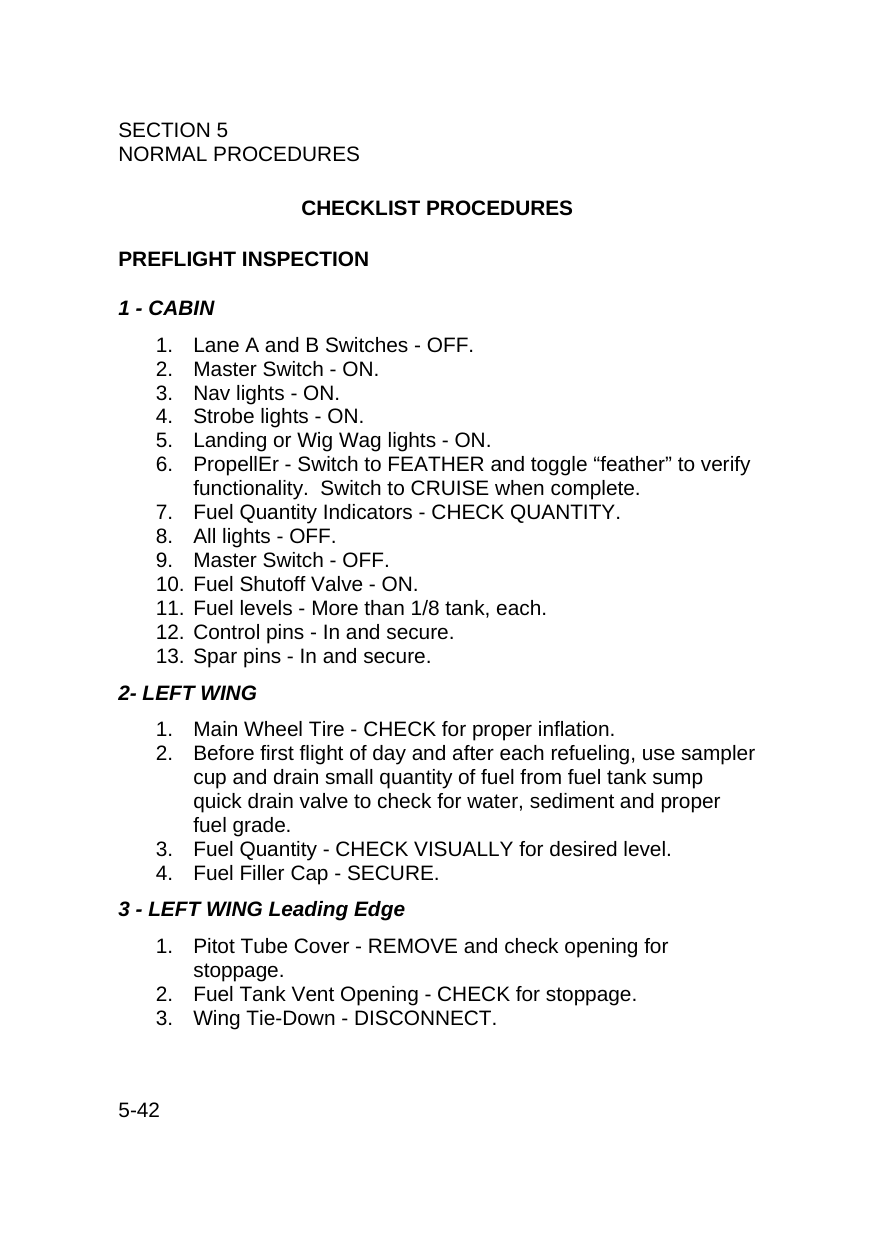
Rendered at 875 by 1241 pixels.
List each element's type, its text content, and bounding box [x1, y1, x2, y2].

subtitle CHECKLIST PROCEDURES [118, 196, 756, 220]
subtitle 3 - LEFT WING Leading Edge [118, 897, 756, 921]
subtitle 2- LEFT WING [118, 680, 756, 704]
list Fuel Quantity Indicators - CHECK QUANTITY. [156, 500, 756, 524]
list Lane A and B Switches - OFF. [156, 332, 756, 356]
list Fuel Shutoff Valve - ON. [156, 572, 756, 596]
list Wing Tie-Down - DISCONNECT. [156, 1005, 756, 1029]
list PropellEr - Switch to FEATHER and toggle “feather” to verify functionality. Switch to CRUISE when complete. [156, 452, 756, 500]
list Fuel levels - More than 1/8 tank, each. [156, 596, 756, 620]
list Nav lights - ON. [156, 380, 756, 404]
list Pitot Tube Cover - REMOVE and check opening for stoppage. [156, 933, 756, 981]
list Before first flight of day and after each refueling, use sampler cup and drain small quantity of fuel from fuel tank sump quick drain valve to check for water, sediment and proper fuel grade. [156, 741, 756, 837]
list Spar pins - In and secure. [156, 644, 756, 668]
list Fuel Filler Cap - SECURE. [156, 861, 756, 884]
list Master Switch - OFF. [156, 548, 756, 572]
list Fuel Tank Vent Opening - CHECK for stoppage. [156, 981, 756, 1005]
list Control pins - In and secure. [156, 620, 756, 644]
subtitle PREFLIGHT INSPECTION [118, 247, 756, 271]
list Master Switch - ON. [156, 356, 756, 380]
list Landing or Wig Wag lights - ON. [156, 428, 756, 452]
list All lights - OFF. [156, 524, 756, 548]
list Strobe lights - ON. [156, 404, 756, 428]
list Main Wheel Tire - CHECK for proper inflation. [156, 717, 756, 741]
list Fuel Quantity - CHECK VISUALLY for desired level. [156, 837, 756, 861]
subtitle 1 - CABIN [118, 296, 756, 320]
